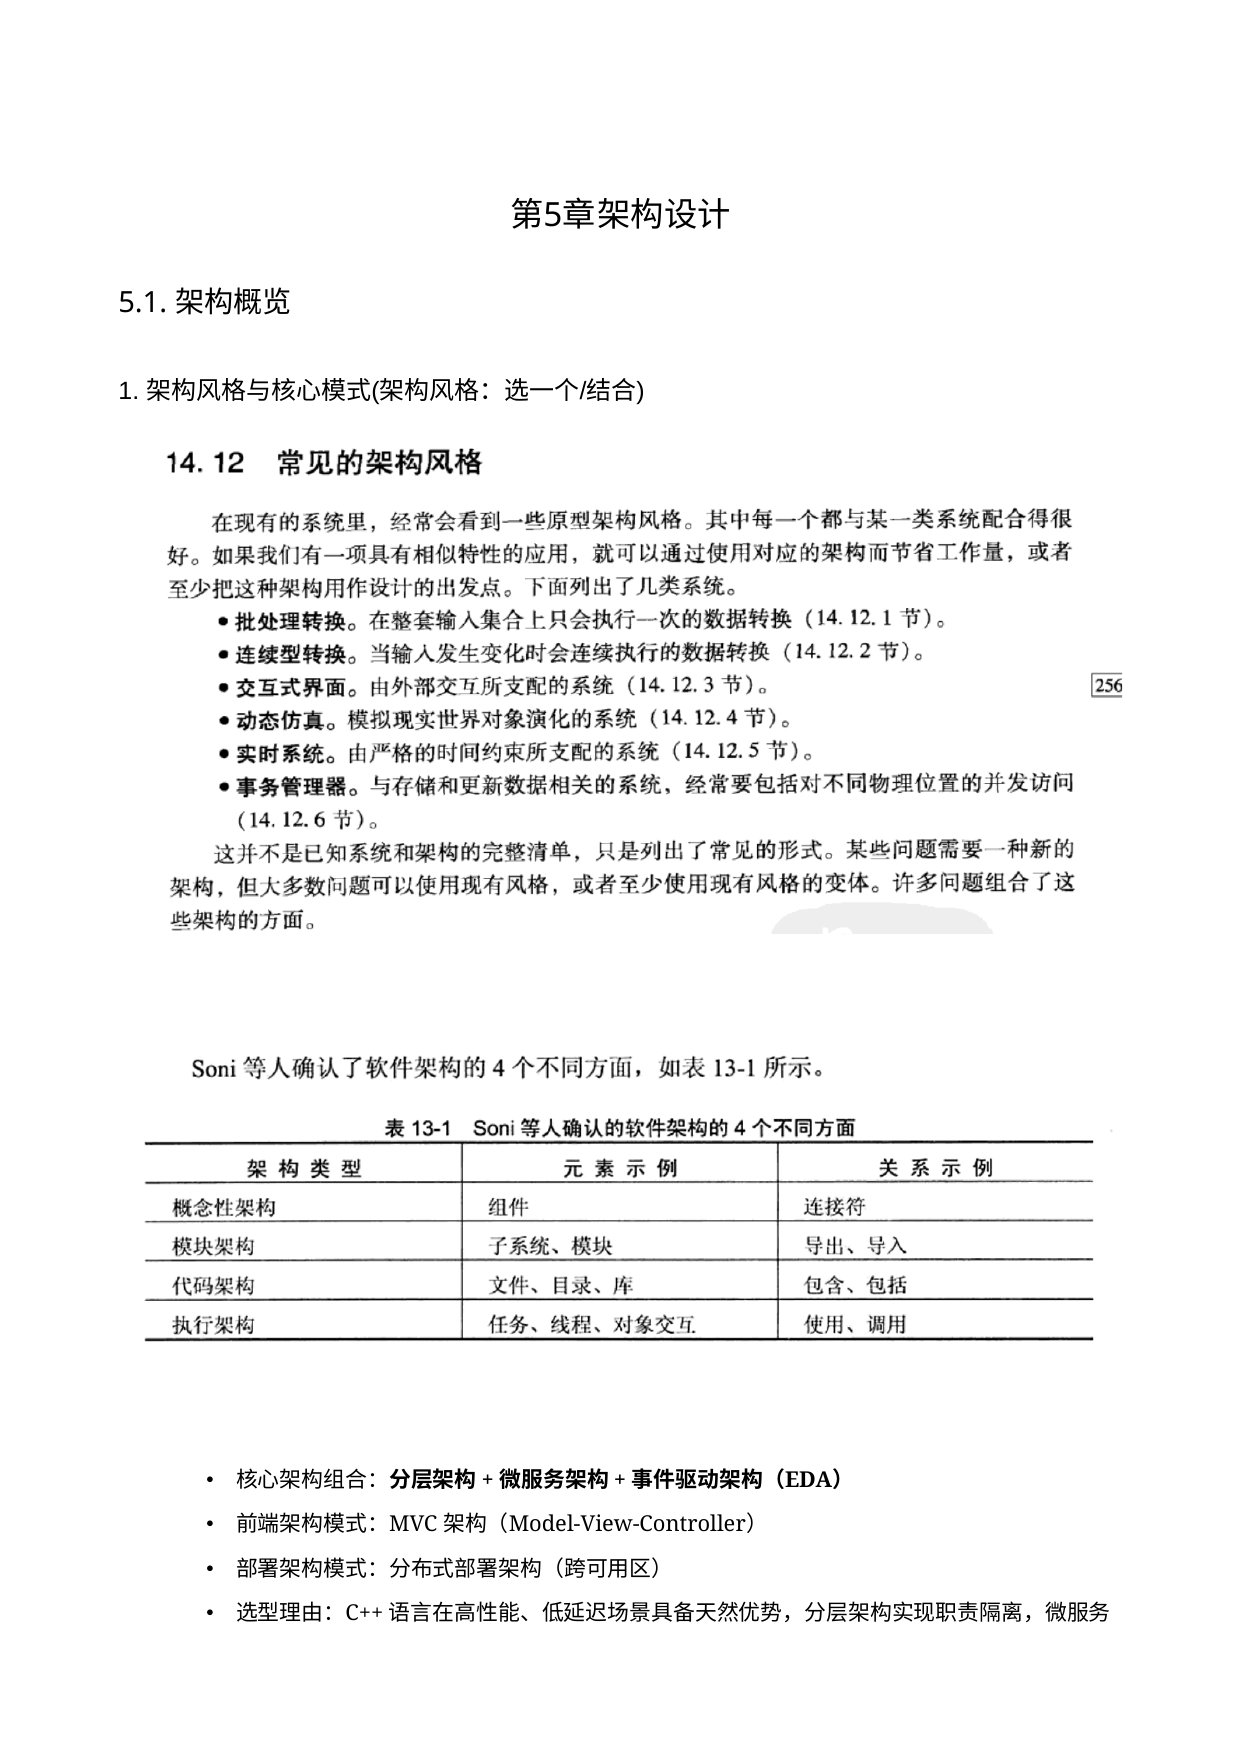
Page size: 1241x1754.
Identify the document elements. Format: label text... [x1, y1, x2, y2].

subtitle 架构概览 [118, 278, 1122, 321]
subtitle 架构设计 [118, 188, 1122, 236]
picture [118, 1053, 1123, 1350]
list 部署架构模式：分布式部署架构（跨可用区） [162, 1551, 1122, 1583]
list 选型理由：C++ 语言在高性能、低延迟场景具备天然优势，分层架构实现职责隔离，微服务拆分支持核心服务独立扩容（如视频转码、实时互动），事件驱动架构适配弹幕 / 评论实时推送，三者结合满足全龄化、高并发、低延迟的核心业务需求。 [162, 1595, 1122, 1627]
list 核心架构组合：分层架构 + 微服务架构 + 事件驱动架构（EDA） [162, 1462, 1122, 1493]
subtitle 架构风格与核心模式(架构风格：选一个/结合) [118, 370, 1122, 407]
list 前端架构模式：MVC 架构（Model-View-Controller） [162, 1506, 1122, 1538]
picture [118, 443, 1123, 934]
